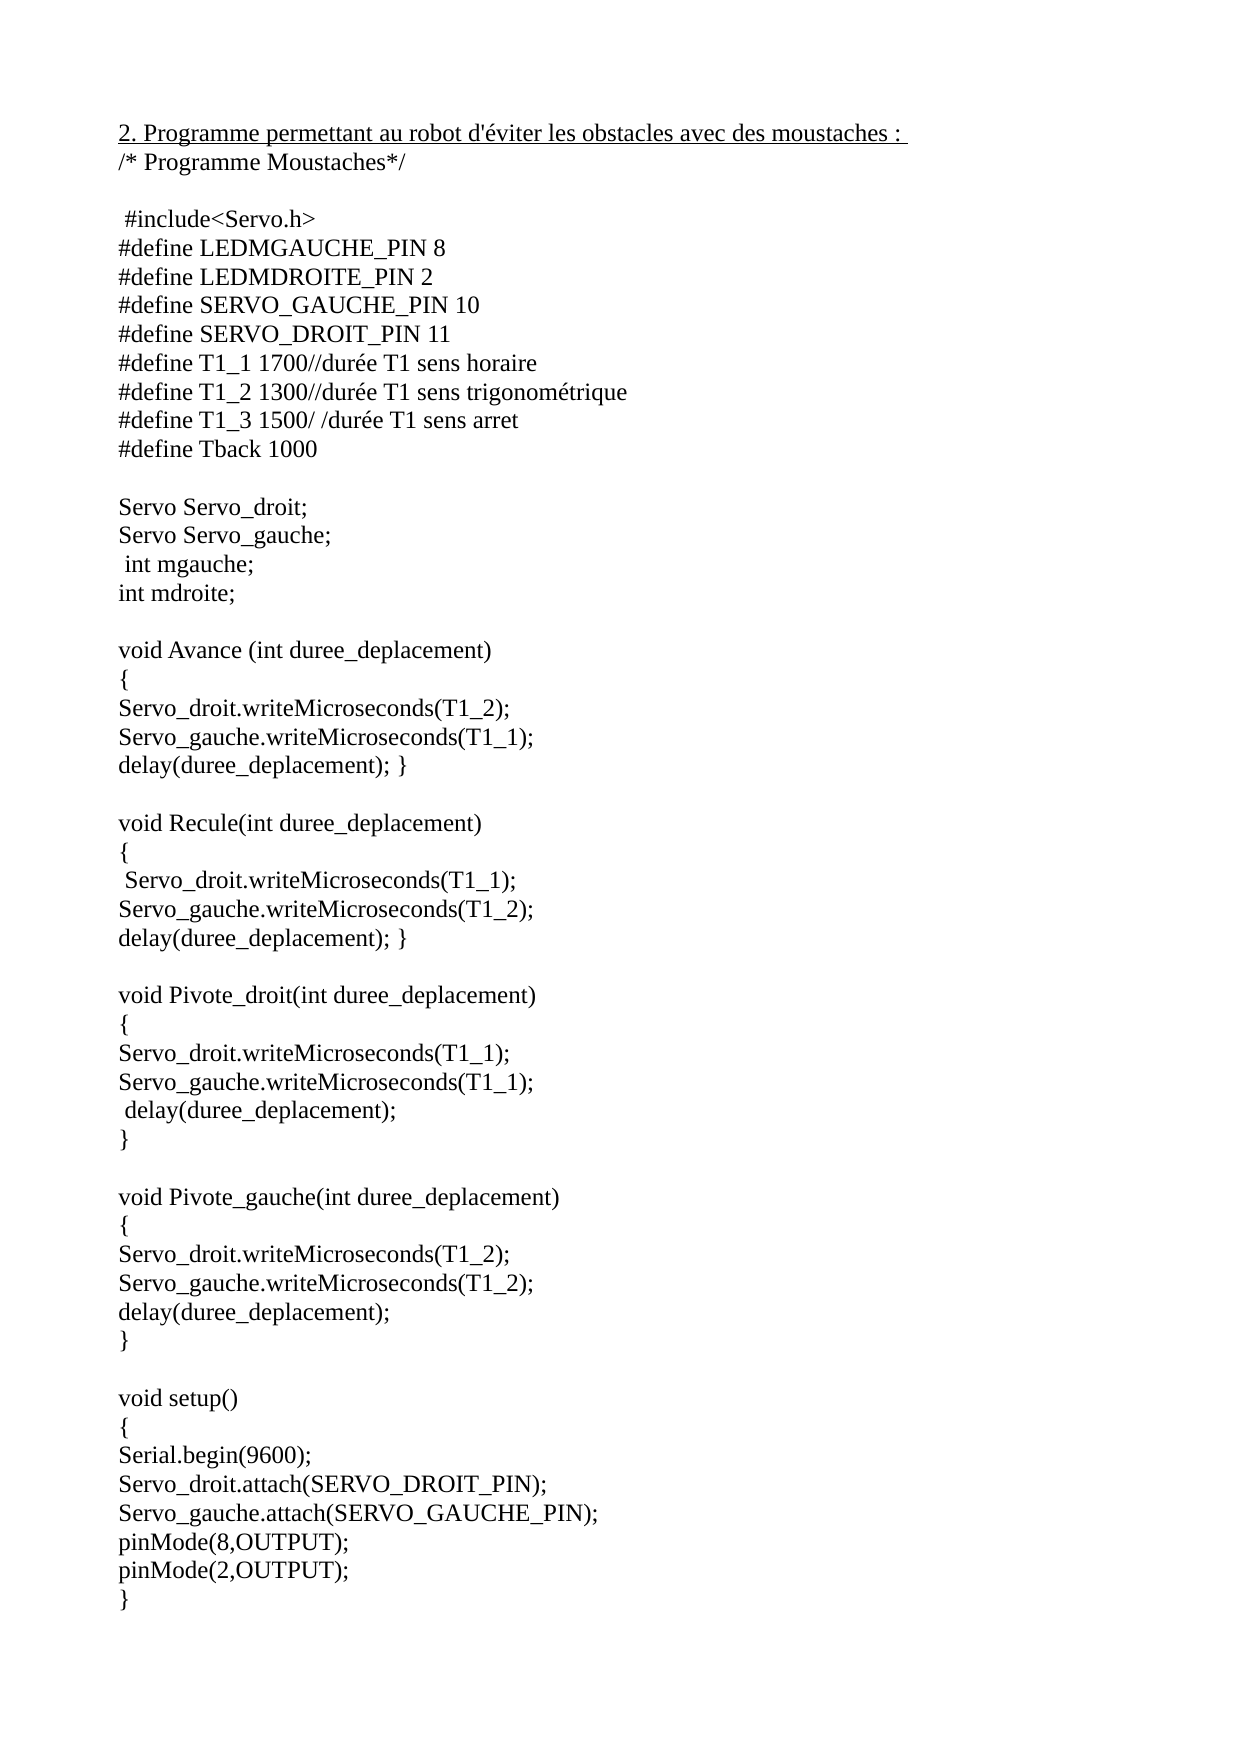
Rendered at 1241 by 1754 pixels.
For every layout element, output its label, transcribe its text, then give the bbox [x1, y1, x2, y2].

text Servo_gauche.writeMicroseconds(T1_2); [118, 894, 1122, 923]
text pinMode(2,OUTPUT); [118, 1556, 1122, 1584]
text } [118, 1326, 1122, 1354]
text delay(duree_deplacement); [118, 1096, 1122, 1124]
text #define SERVO_DROIT_PIN 11 [118, 319, 1122, 348]
text #define LEDMDROITE_PIN 2 [118, 262, 1122, 291]
text Servo_droit.writeMicroseconds(T1_2); [118, 1239, 1122, 1268]
text delay(duree_deplacement); } [118, 923, 1122, 952]
text 2. Programme permettant au robot d'éviter les obstacles avec des moustaches : [118, 118, 1122, 147]
text { [118, 1412, 1122, 1441]
text #define SERVO_GAUCHE_PIN 10 [118, 291, 1122, 319]
text { [118, 837, 1122, 866]
text } [118, 1124, 1122, 1153]
text delay(duree_deplacement); } [118, 751, 1122, 779]
text #include<Servo.h> [118, 204, 1122, 233]
text Servo Servo_droit; [118, 492, 1122, 521]
text int mgauche; [118, 549, 1122, 578]
text Servo_droit.writeMicroseconds(T1_1); [118, 1038, 1122, 1067]
text { [118, 1211, 1122, 1239]
text int mdroite; [118, 578, 1122, 607]
text Servo_gauche.writeMicroseconds(T1_2); [118, 1268, 1122, 1297]
text { [118, 664, 1122, 693]
text /* Programme Moustaches*/ [118, 147, 1122, 176]
text void Avance (int duree_deplacement) [118, 636, 1122, 664]
text delay(duree_deplacement); [118, 1297, 1122, 1326]
text Servo_gauche.attach(SERVO_GAUCHE_PIN); [118, 1498, 1122, 1527]
text #define Tback 1000 [118, 434, 1122, 463]
text { [118, 1009, 1122, 1038]
text #define LEDMGAUCHE_PIN 8 [118, 233, 1122, 262]
text void Pivote_gauche(int duree_deplacement) [118, 1182, 1122, 1211]
text Servo_droit.attach(SERVO_DROIT_PIN); [118, 1469, 1122, 1498]
text Servo_droit.writeMicroseconds(T1_2); [118, 693, 1122, 722]
text } [118, 1584, 1122, 1613]
text Servo_droit.writeMicroseconds(T1_1); [118, 866, 1122, 894]
text Servo Servo_gauche; [118, 521, 1122, 549]
text void setup() [118, 1383, 1122, 1412]
text Serial.begin(9600); [118, 1441, 1122, 1469]
text pinMode(8,OUTPUT); [118, 1527, 1122, 1556]
text #define T1_1 1700//durée T1 sens horaire [118, 348, 1122, 377]
text void Pivote_droit(int duree_deplacement) [118, 981, 1122, 1009]
text void Recule(int duree_deplacement) [118, 808, 1122, 837]
text Servo_gauche.writeMicroseconds(T1_1); [118, 722, 1122, 751]
text #define T1_2 1300//durée T1 sens trigonométrique [118, 377, 1122, 406]
text #define T1_3 1500/ /durée T1 sens arret [118, 406, 1122, 434]
text Servo_gauche.writeMicroseconds(T1_1); [118, 1067, 1122, 1096]
